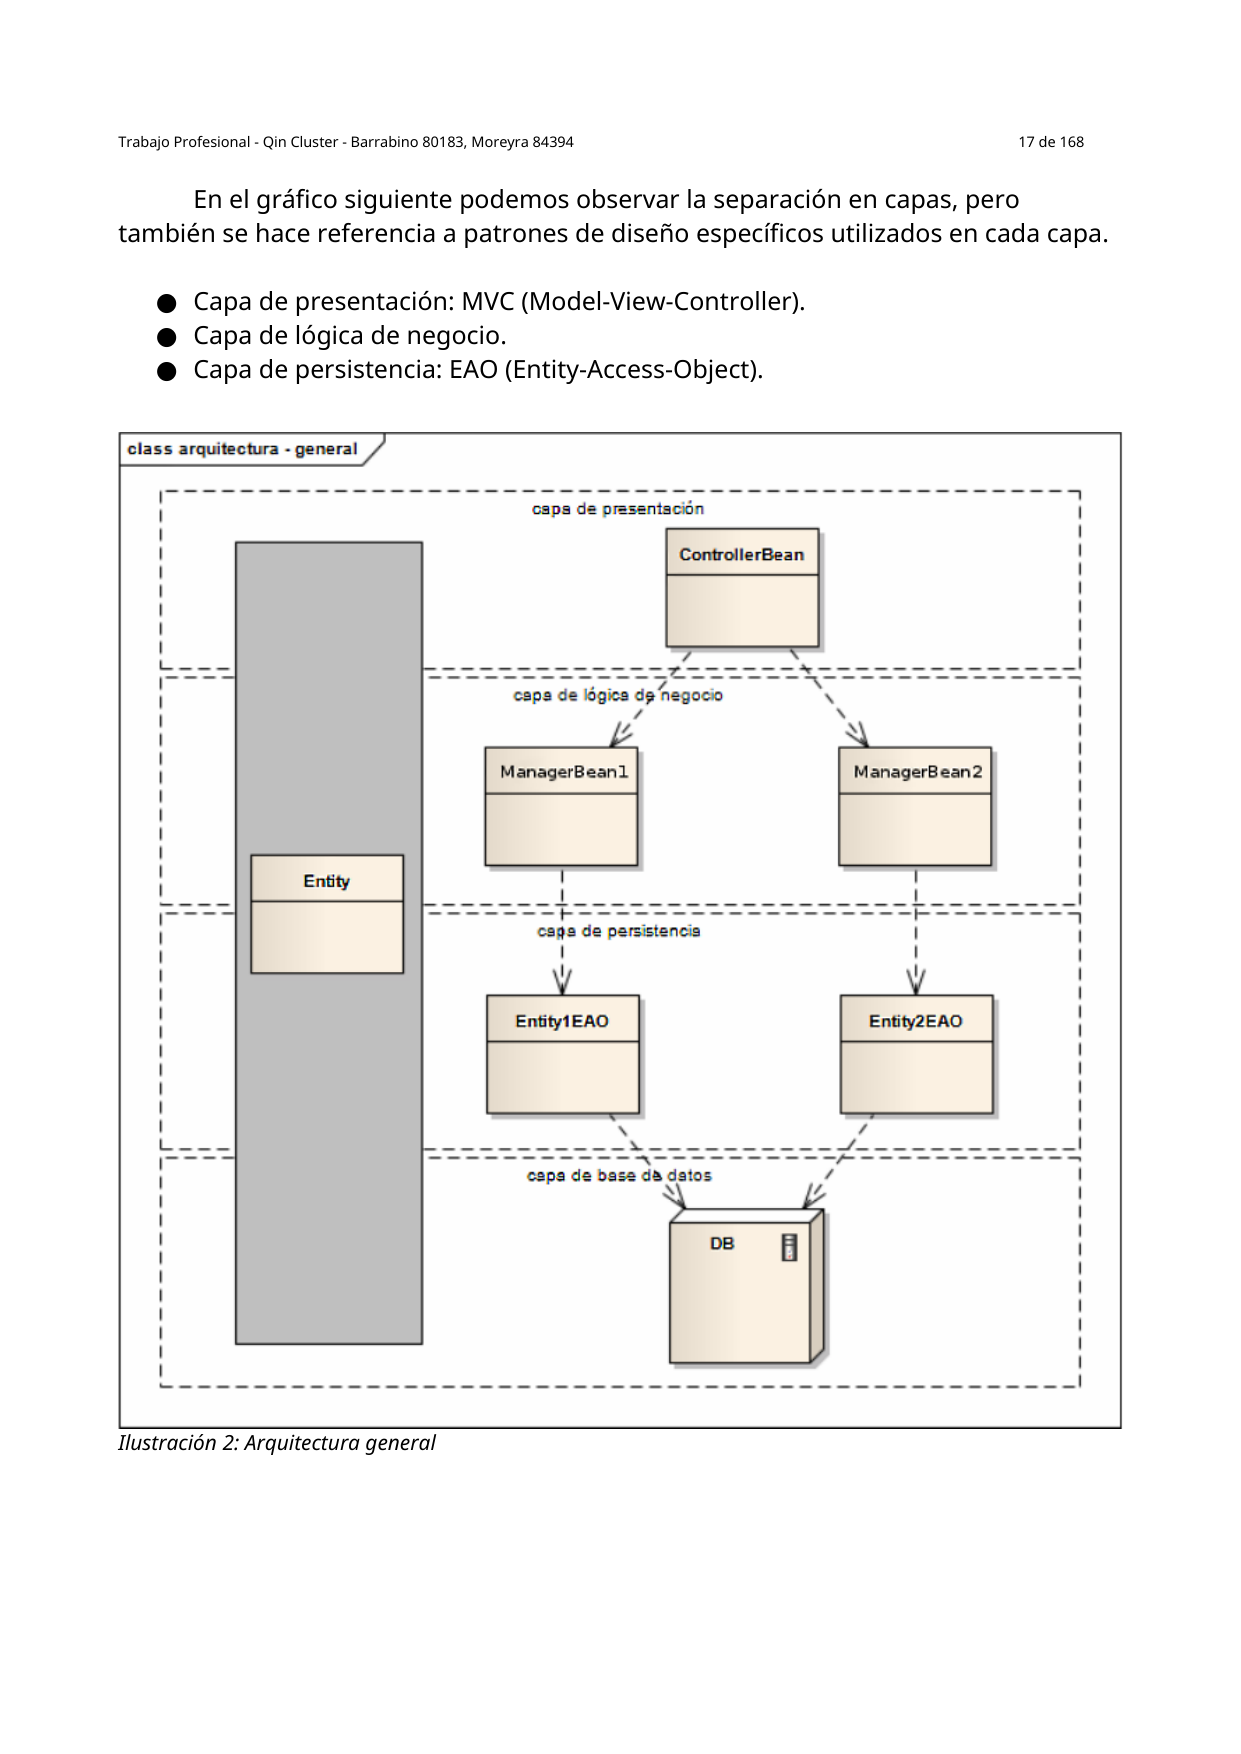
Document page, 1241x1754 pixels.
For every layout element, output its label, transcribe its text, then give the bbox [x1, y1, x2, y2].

list Capa de presentación: MVC (Model-View-Controller). [177, 284, 1122, 318]
picture [118, 432, 1123, 1429]
list Capa de lógica de negocio. [177, 318, 1122, 352]
text En el gráfico siguiente podemos observar la separación en capas, pero también se hace referencia a patrones de diseño específicos utilizados en cada capa. [118, 182, 1122, 250]
list Capa de persistencia: EAO (Entity-Access-Object). [177, 352, 1122, 386]
text Ilustración 2: Arquitectura general [118, 1429, 1122, 1457]
